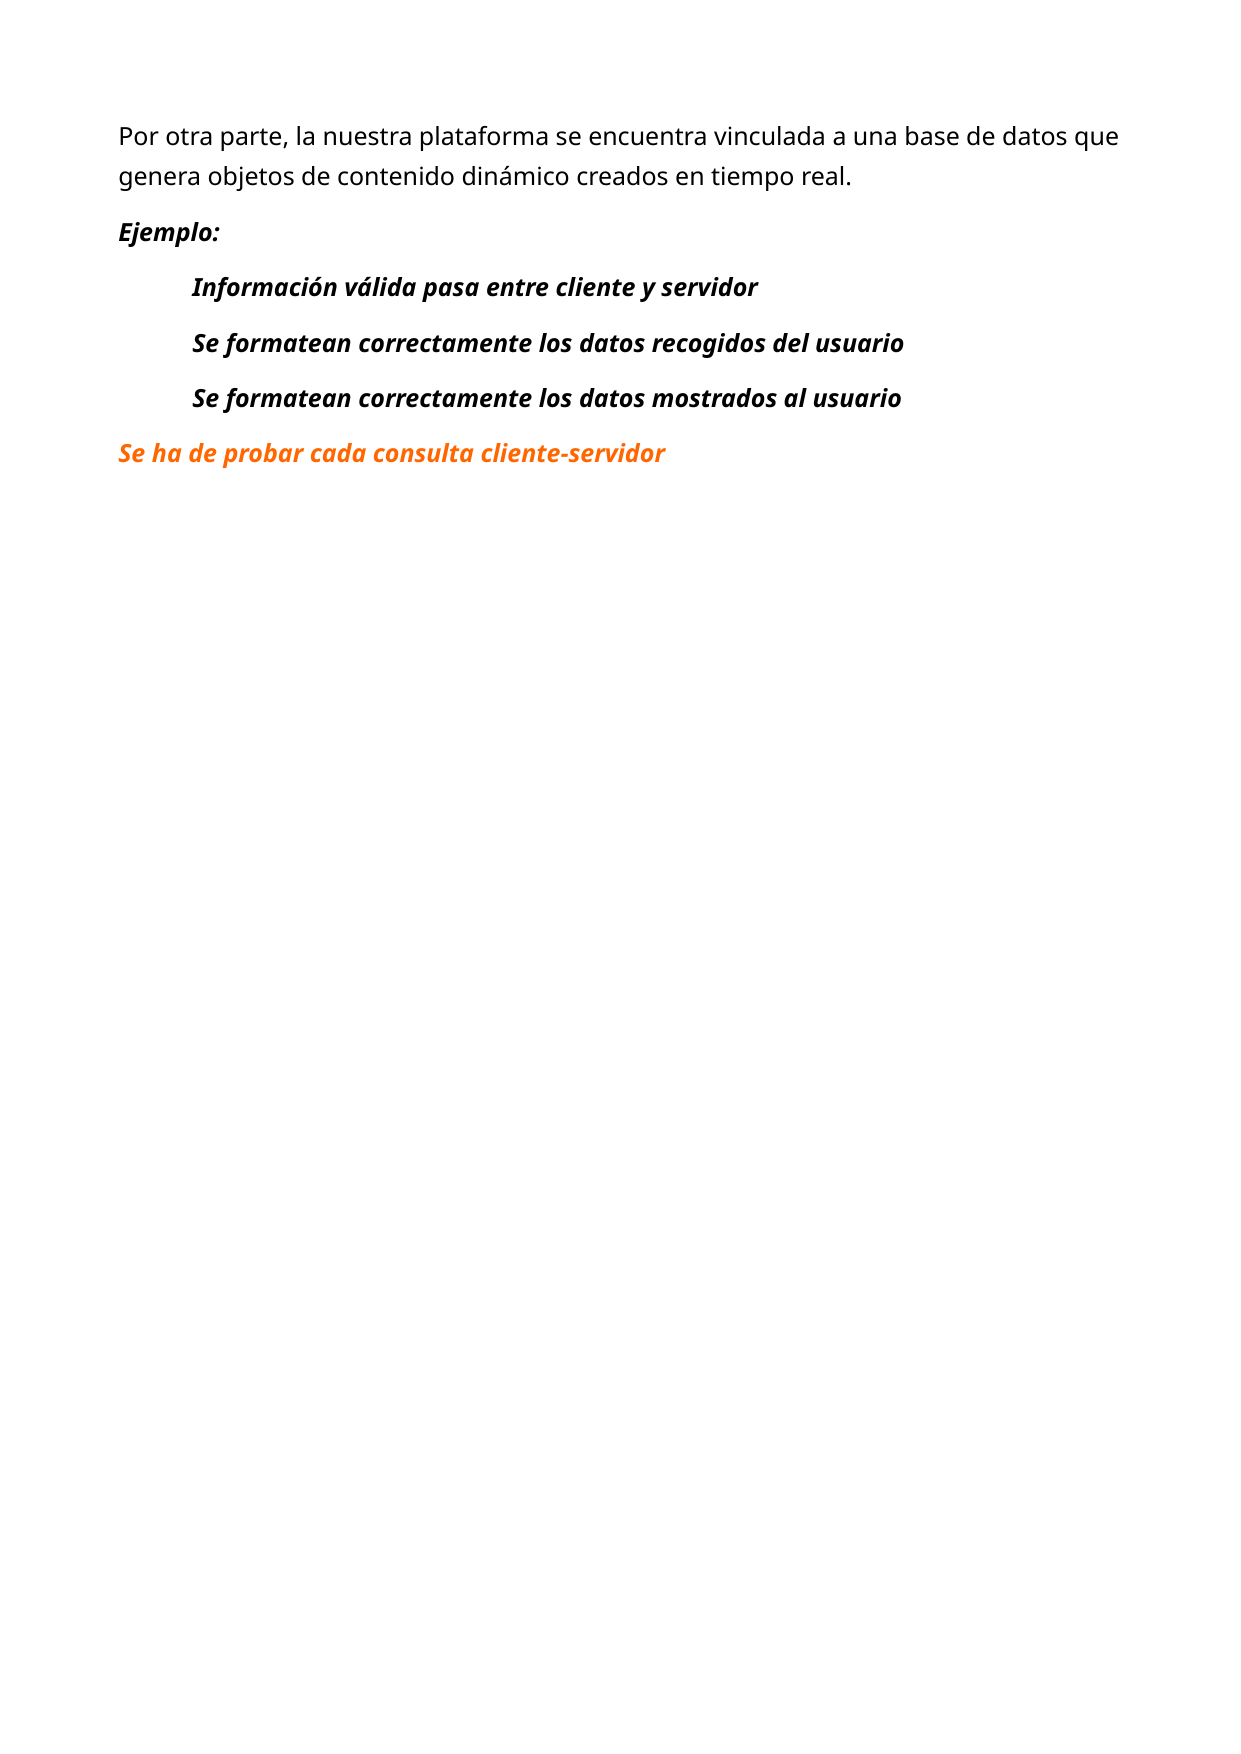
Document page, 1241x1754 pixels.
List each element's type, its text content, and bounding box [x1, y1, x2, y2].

text Información válida pasa entre cliente y servidor [118, 270, 1122, 304]
text Por otra parte, la nuestra plataforma se encuentra vinculada a una base de datos que genera objetos de contenido dinámico creados en tiempo real. [118, 118, 1122, 193]
text Ejemplo: [118, 214, 1122, 248]
text Se ha de probar cada consulta cliente-servidor [118, 436, 1122, 470]
text Se formatean correctamente los datos mostrados al usuario [118, 381, 1122, 415]
text Se formatean correctamente los datos recogidos del usuario [118, 325, 1122, 359]
